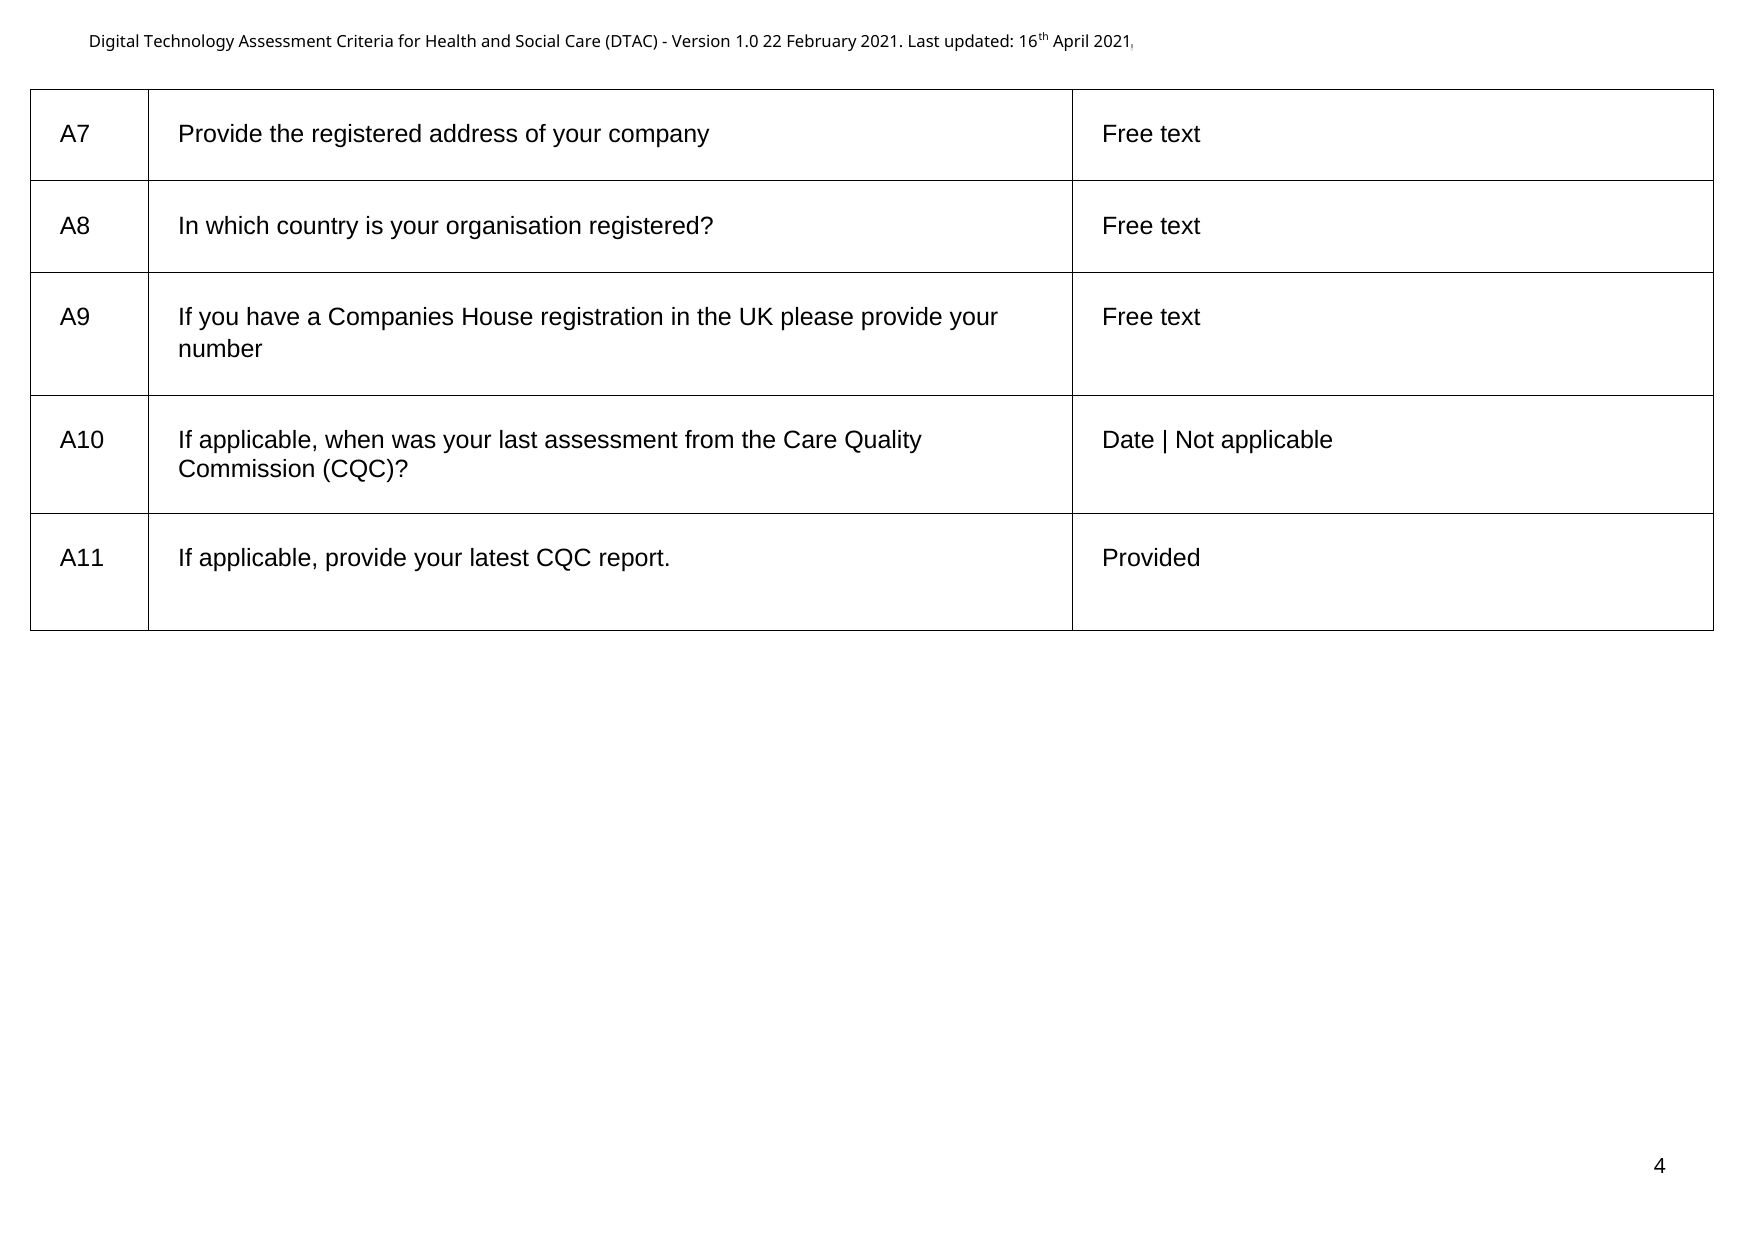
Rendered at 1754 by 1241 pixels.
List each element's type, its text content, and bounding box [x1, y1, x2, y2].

table_cell Free text [1073, 181, 1713, 272]
table_cell A10 [31, 396, 148, 512]
table_cell If you have a Companies House registration in the UK please provide your number [149, 273, 1072, 395]
table_cell A7 [31, 90, 148, 180]
table_cell Free text [1073, 273, 1713, 395]
table_cell Provided [1073, 514, 1713, 630]
table_cell Provide the registered address of your company [149, 90, 1072, 180]
table_cell If applicable, when was your last assessment from the Care Quality Commission (CQC)? [149, 396, 1072, 512]
table_cell If applicable, provide your latest CQC report. [149, 514, 1072, 630]
table_cell Date | Not applicable [1073, 396, 1713, 512]
table_cell In which country is your organisation registered? [149, 181, 1072, 272]
table_cell A8 [31, 181, 148, 272]
table_cell Free text [1073, 90, 1713, 180]
table_cell A11 [31, 514, 148, 630]
table_cell A9 [31, 273, 148, 395]
